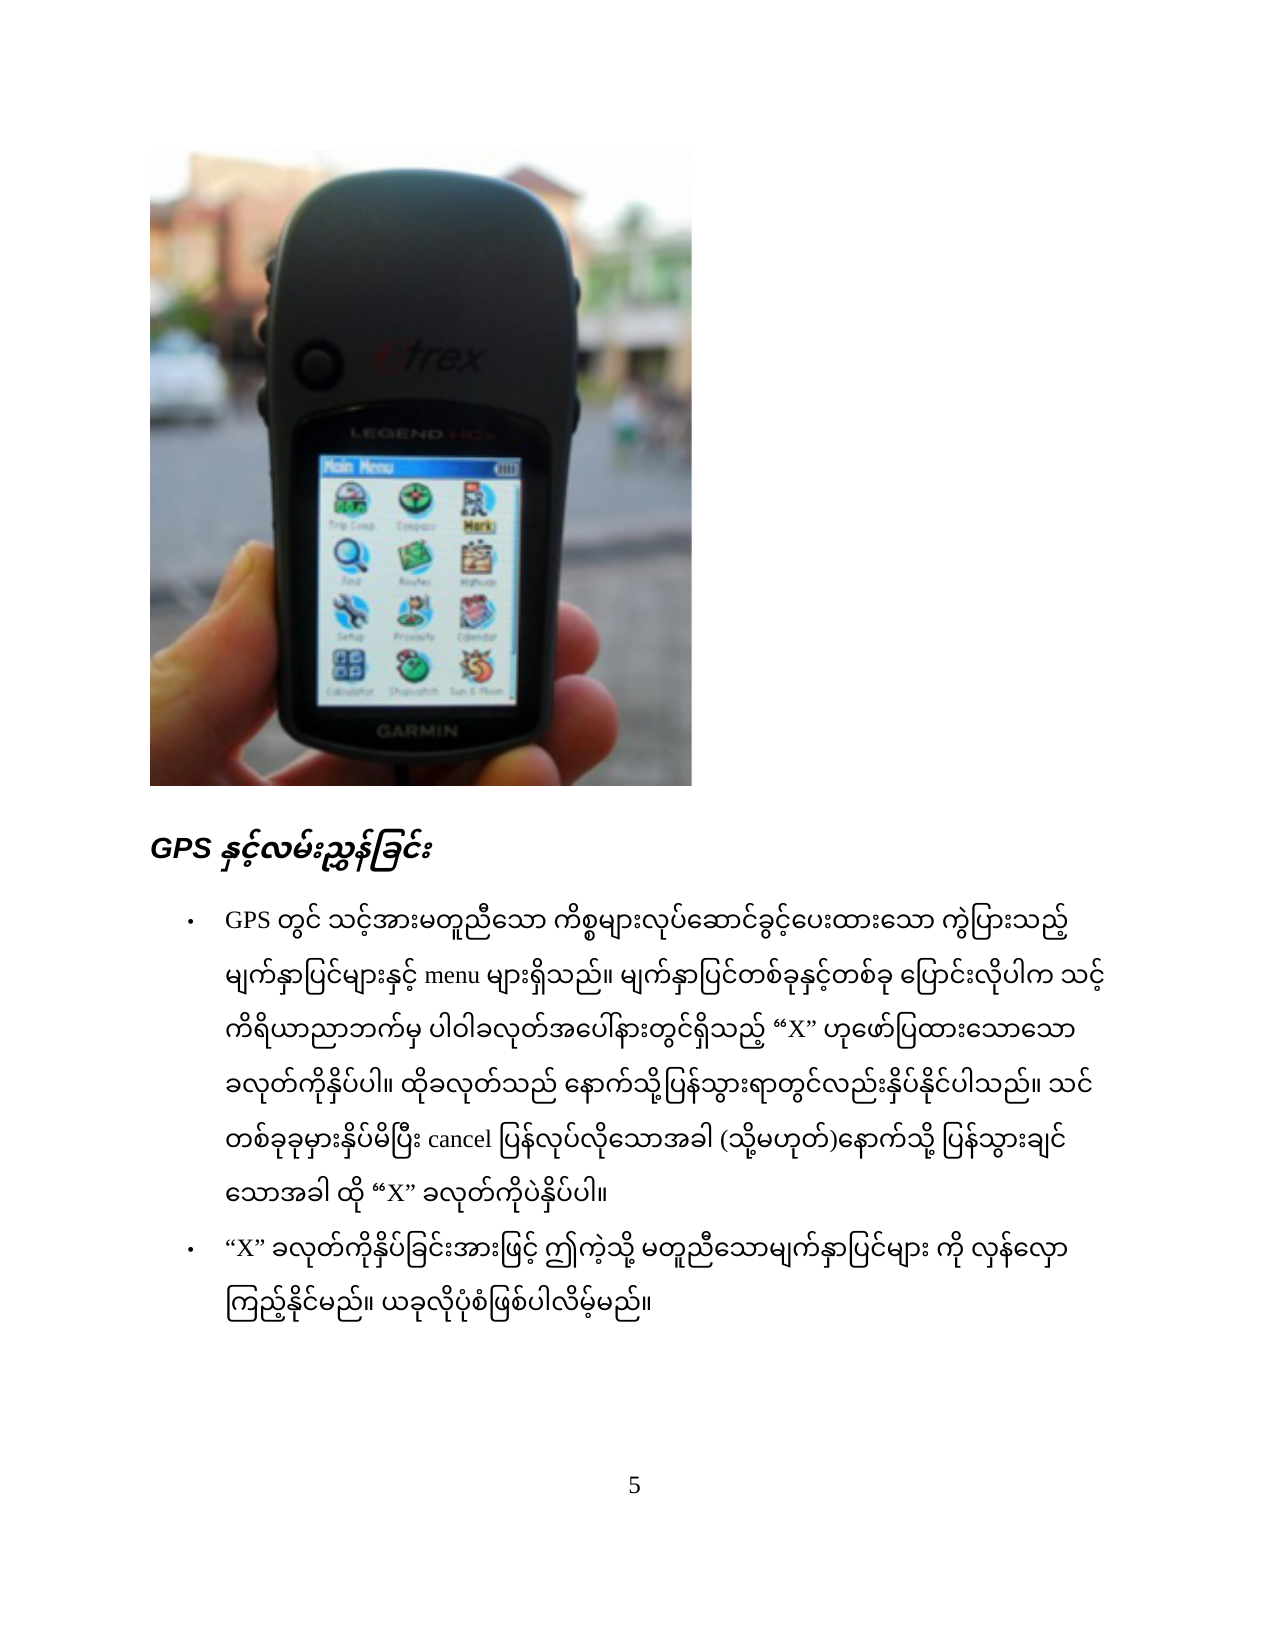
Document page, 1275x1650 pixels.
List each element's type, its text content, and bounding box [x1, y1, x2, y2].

list “X” ခလုတ်ကိုနှိပ်ခြင်းအားဖြင့် ဤကဲ့သို့ မတူညီသောမျက်နှာပြင်များ ကို လှန်လှောကြည့်နိုင်မည်။ ယခုလိုပုံစံဖြစ်ပါလိမ့်မည်။ [187, 1223, 1125, 1332]
list GPS တွင် သင့်အားမတူညီသော ကိစ္စများလုပ်ဆောင်ခွင့်ပေးထားသော ကွဲပြားသည့်မျက်နှာပြင်များနှင့် menu များရှိသည်။ မျက်နှာပြင်တစ်ခုနှင့်တစ်ခု ပြောင်းလိုပါက သင့် ကိရိယာညာဘက်မှ ပါဝါခလုတ်အပေါ်နားတွင်ရှိသည့် “X” ဟုဖော်ပြထားသောသောခလုတ်ကိုနှိပ်ပါ။ ထိုခလုတ်သည် နောက်သို့ပြန်သွားရာတွင်လည်းနှိပ်နိုင်ပါသည်။ သင်တစ်ခုခုမှားနှိပ်မိပြီး cancel ပြန်လုပ်လိုသောအခါ (သို့မဟုတ်)နောက်သို့ ပြန်သွားချင်သောအခါ ထို “X” ခလုတ်ကိုပဲနှိပ်ပါ။ [187, 896, 1125, 1223]
picture [150, 150, 692, 786]
subtitle GPS နှင့်လမ်းညွှန်ခြင်း [150, 819, 1125, 883]
